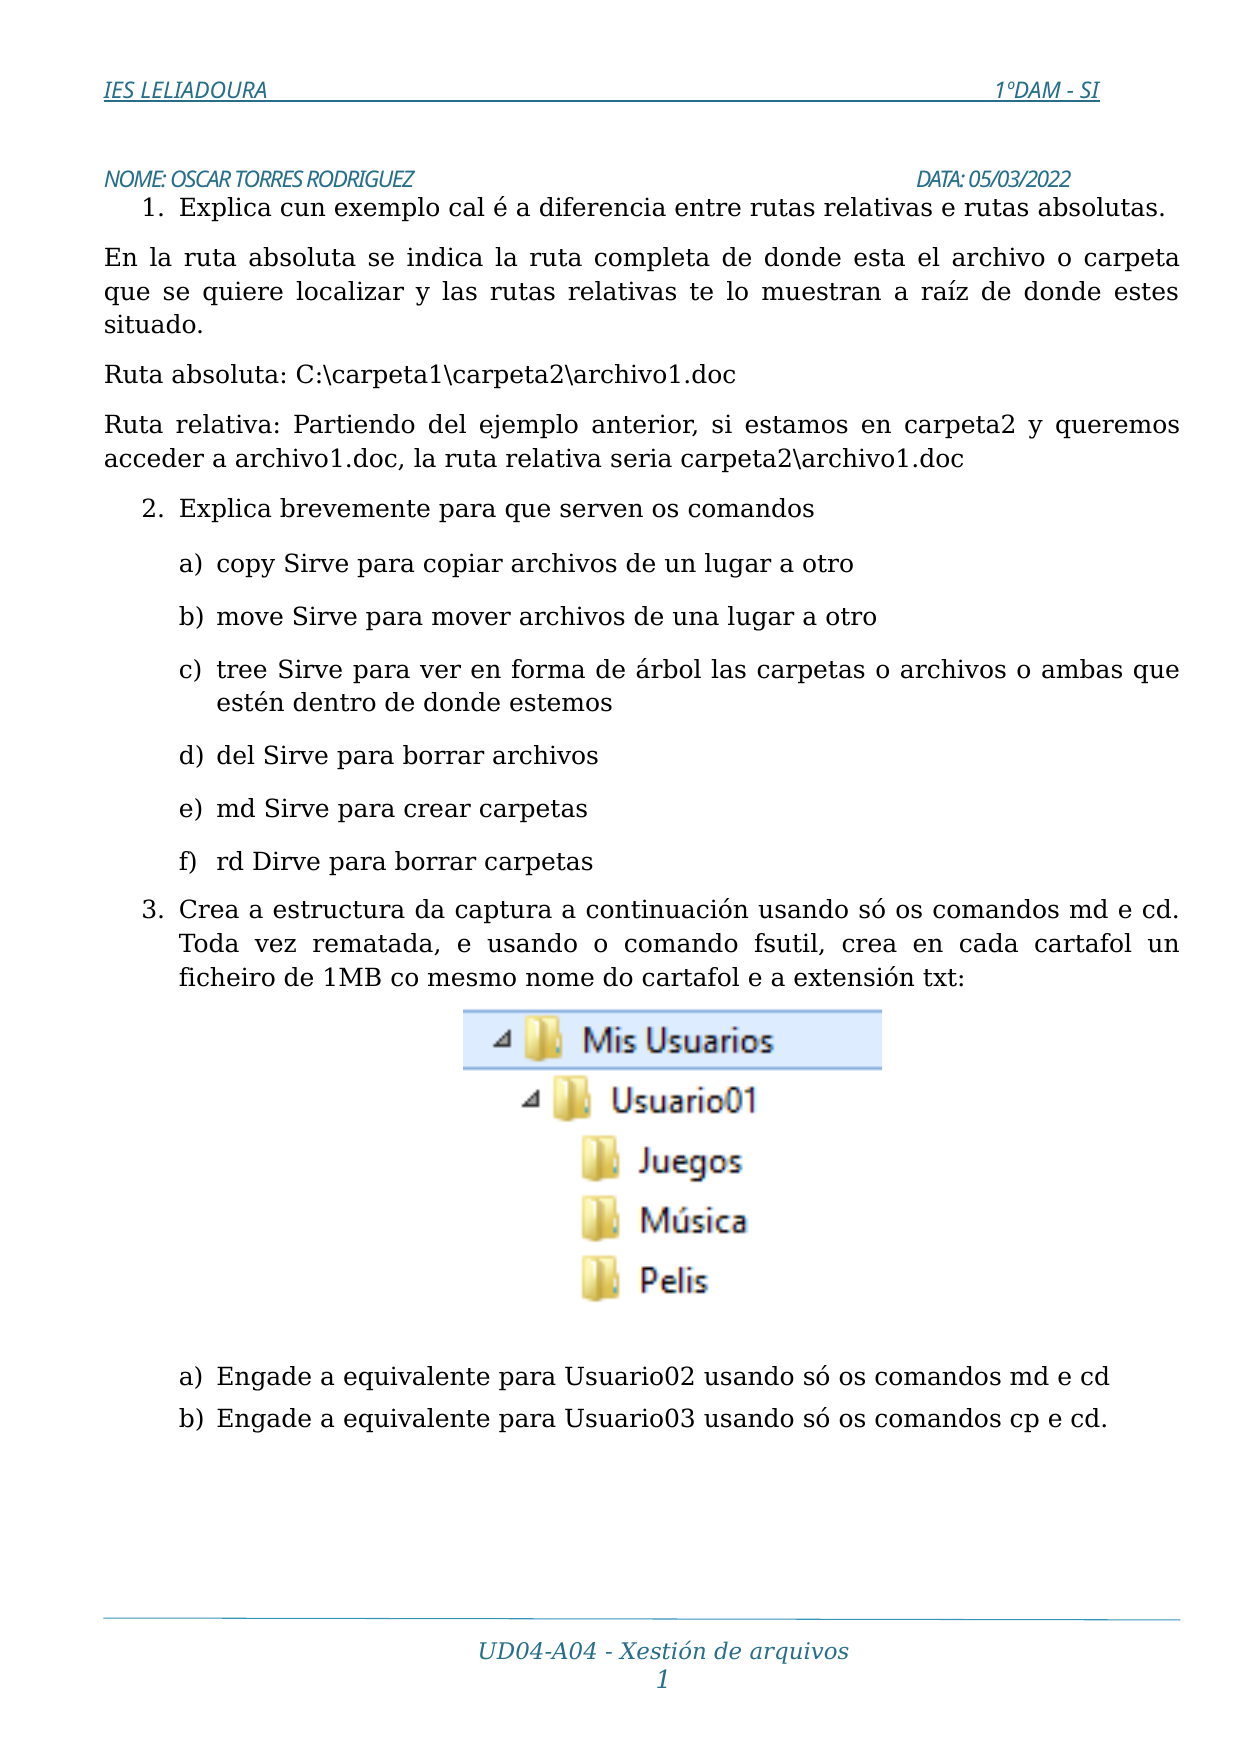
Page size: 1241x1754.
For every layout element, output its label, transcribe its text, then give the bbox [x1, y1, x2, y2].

list Explica brevemente para que serven os comandos [141, 494, 1181, 524]
list md Sirve para crear carpetas [178, 794, 1181, 823]
text En la ruta absoluta se indica la ruta completa de donde esta el archivo o carpeta que se quiere localizar y las rutas relativas te lo muestran a raíz de donde estes situado. [103, 243, 1181, 339]
list del Sirve para borrar archivos [178, 741, 1181, 771]
list Engade a equivalente para Usuario02 usando só os comandos md e cd [178, 1362, 1181, 1391]
list move Sirve para mover archivos de una lugar a otro [178, 602, 1181, 631]
list rd Dirve para borrar carpetas [178, 847, 1181, 876]
list copy Sirve para copiar archivos de un lugar a otro [178, 549, 1181, 578]
list Crea a estructura da captura a continuación usando só os comandos md e cd. Toda vez rematada, e usando o comando fsutil, crea en cada cartafol un ficheiro de 1MB co mesmo nome do cartafol e a extensión txt: [141, 896, 1181, 992]
list Engade a equivalente para Usuario03 usando só os comandos cp e cd. [178, 1405, 1181, 1434]
list Explica cun exemplo cal é a diferencia entre rutas relativas e rutas absolutas. [141, 193, 1181, 222]
text Ruta absoluta: C:\carpeta1\carpeta2\archivo1.doc [103, 361, 1181, 390]
text Ruta relativa: Partiendo del ejemplo anterior, si estamos en carpeta2 y queremos acceder a archivo1.doc, la ruta relativa seria carpeta2\archivo1.doc [103, 411, 1181, 473]
subtitle NOME: OSCAR TORRES RODRIGUEZ DATA: 05/03/2022 [103, 166, 1181, 193]
list tree Sirve para ver en forma de árbol las carpetas o archivos o ambas que estén dentro de donde estemos [178, 655, 1181, 718]
